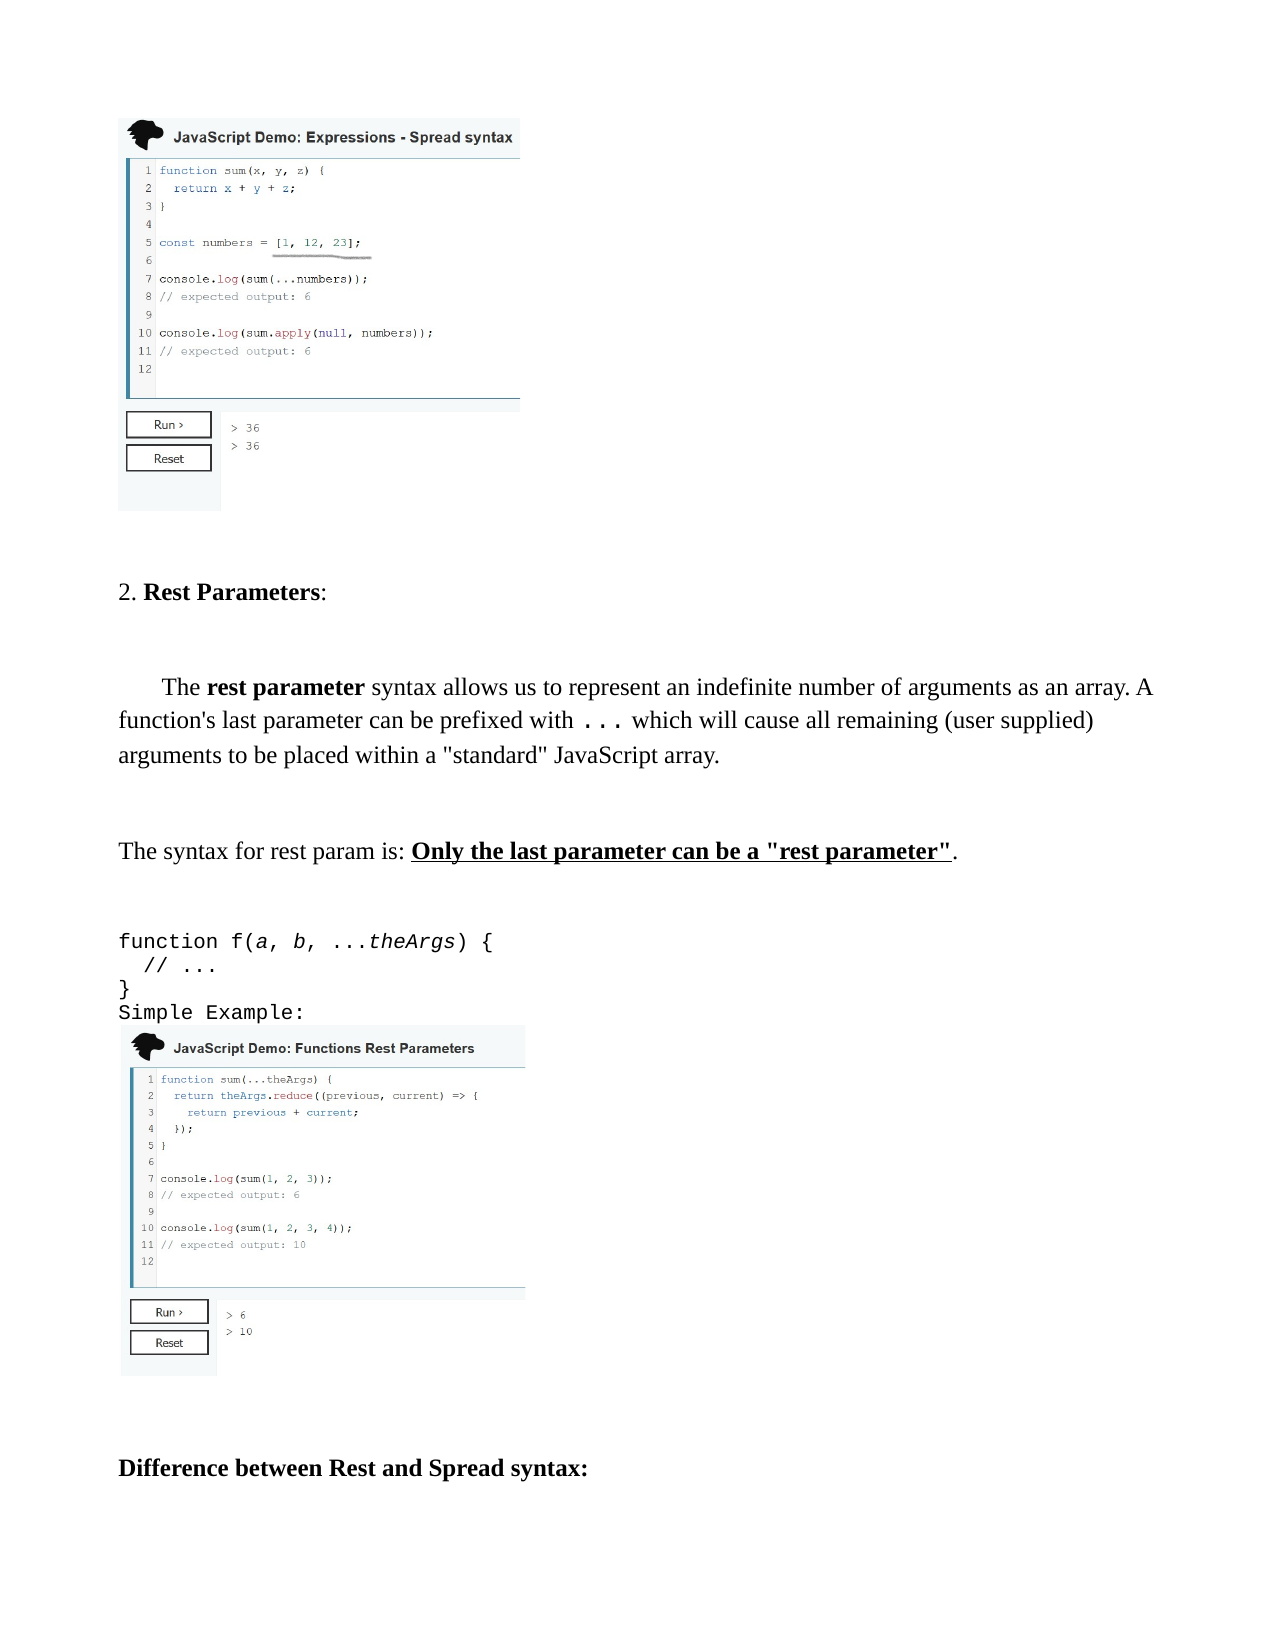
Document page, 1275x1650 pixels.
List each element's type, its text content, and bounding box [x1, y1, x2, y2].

text The syntax for rest param is: Only the last parameter can be a "rest parameter". [118, 836, 1157, 864]
text } [118, 978, 1157, 1002]
text Simple Example: [118, 1002, 1157, 1026]
picture [118, 118, 521, 511]
text Difference between Rest and Spread syntax: [118, 1453, 1157, 1481]
text function f(a, b, ...theArgs) { [118, 931, 1157, 955]
text 2. Rest Parameters: [118, 577, 1157, 606]
text The rest parameter syntax allows us to represent an indefinite number of arguments as an array. A function's last parameter can be prefixed with ... which will cause all remaining (user supplied) arguments to be placed within a "standard" JavaScript array. [118, 672, 1157, 769]
text // ... [118, 955, 1157, 978]
picture [118, 1025, 526, 1376]
